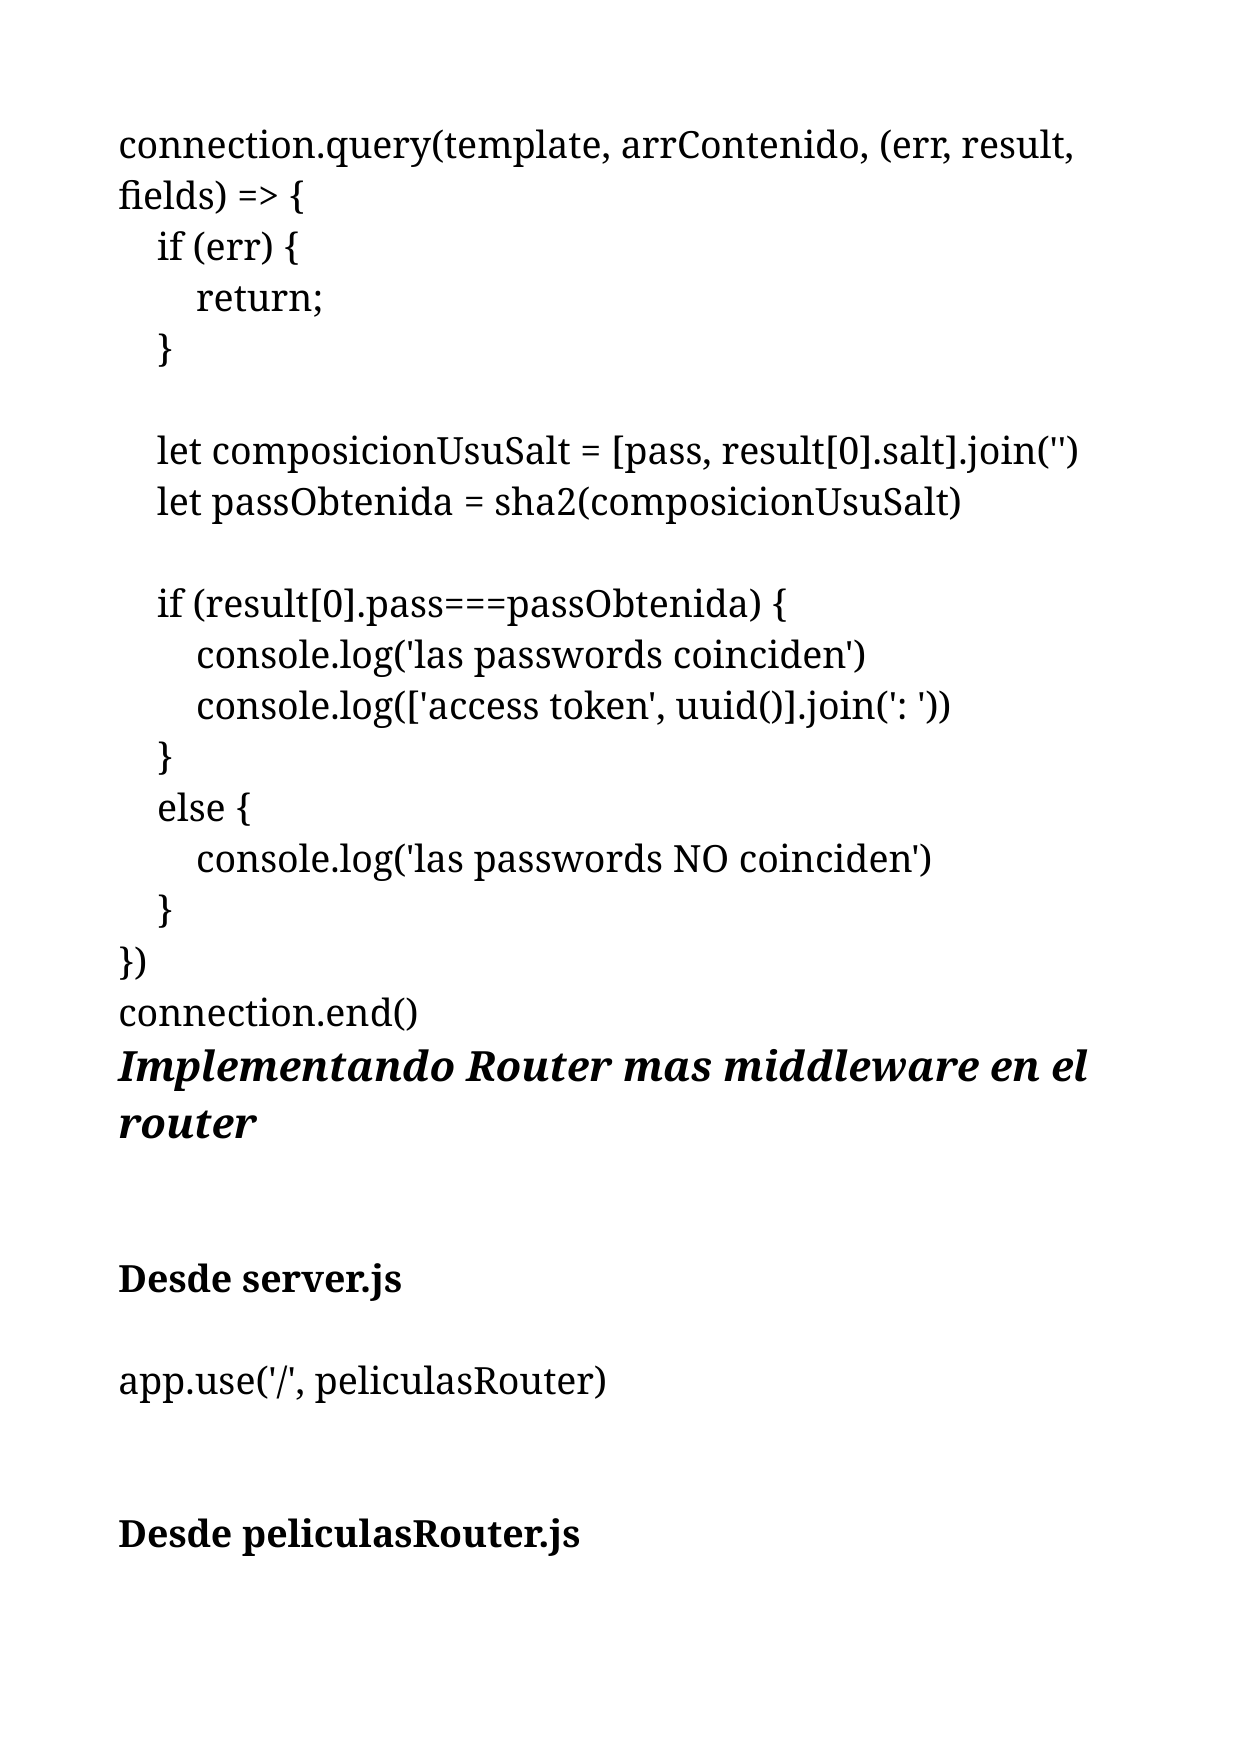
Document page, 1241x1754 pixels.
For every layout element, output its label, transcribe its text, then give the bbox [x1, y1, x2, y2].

text } [118, 731, 1122, 782]
text } [118, 884, 1122, 935]
text connection.end() [118, 986, 1122, 1037]
text if (err) { [118, 220, 1122, 271]
text else { [118, 782, 1122, 833]
text let composicionUsuSalt = [pass, result[0].salt].join('') [118, 424, 1122, 475]
text return; [118, 271, 1122, 322]
text if (result[0].pass===passObtenida) { [118, 577, 1122, 628]
text Desde server.js [118, 1252, 1122, 1303]
text app.use('/', peliculasRouter) [118, 1354, 1122, 1406]
text Desde peliculasRouter.js [118, 1508, 1122, 1559]
text } [118, 322, 1122, 373]
text connection.query(template, arrContenido, (err, result, fields) => { [118, 118, 1122, 220]
text let passObtenida = sha2(composicionUsuSalt) [118, 475, 1122, 526]
text console.log('las passwords NO coinciden') [118, 833, 1122, 884]
text }) [118, 935, 1122, 986]
text Implementando Router mas middleware en el router [118, 1037, 1122, 1150]
text console.log(['access token', uuid()].join(': ')) [118, 679, 1122, 731]
text console.log('las passwords coinciden') [118, 628, 1122, 679]
